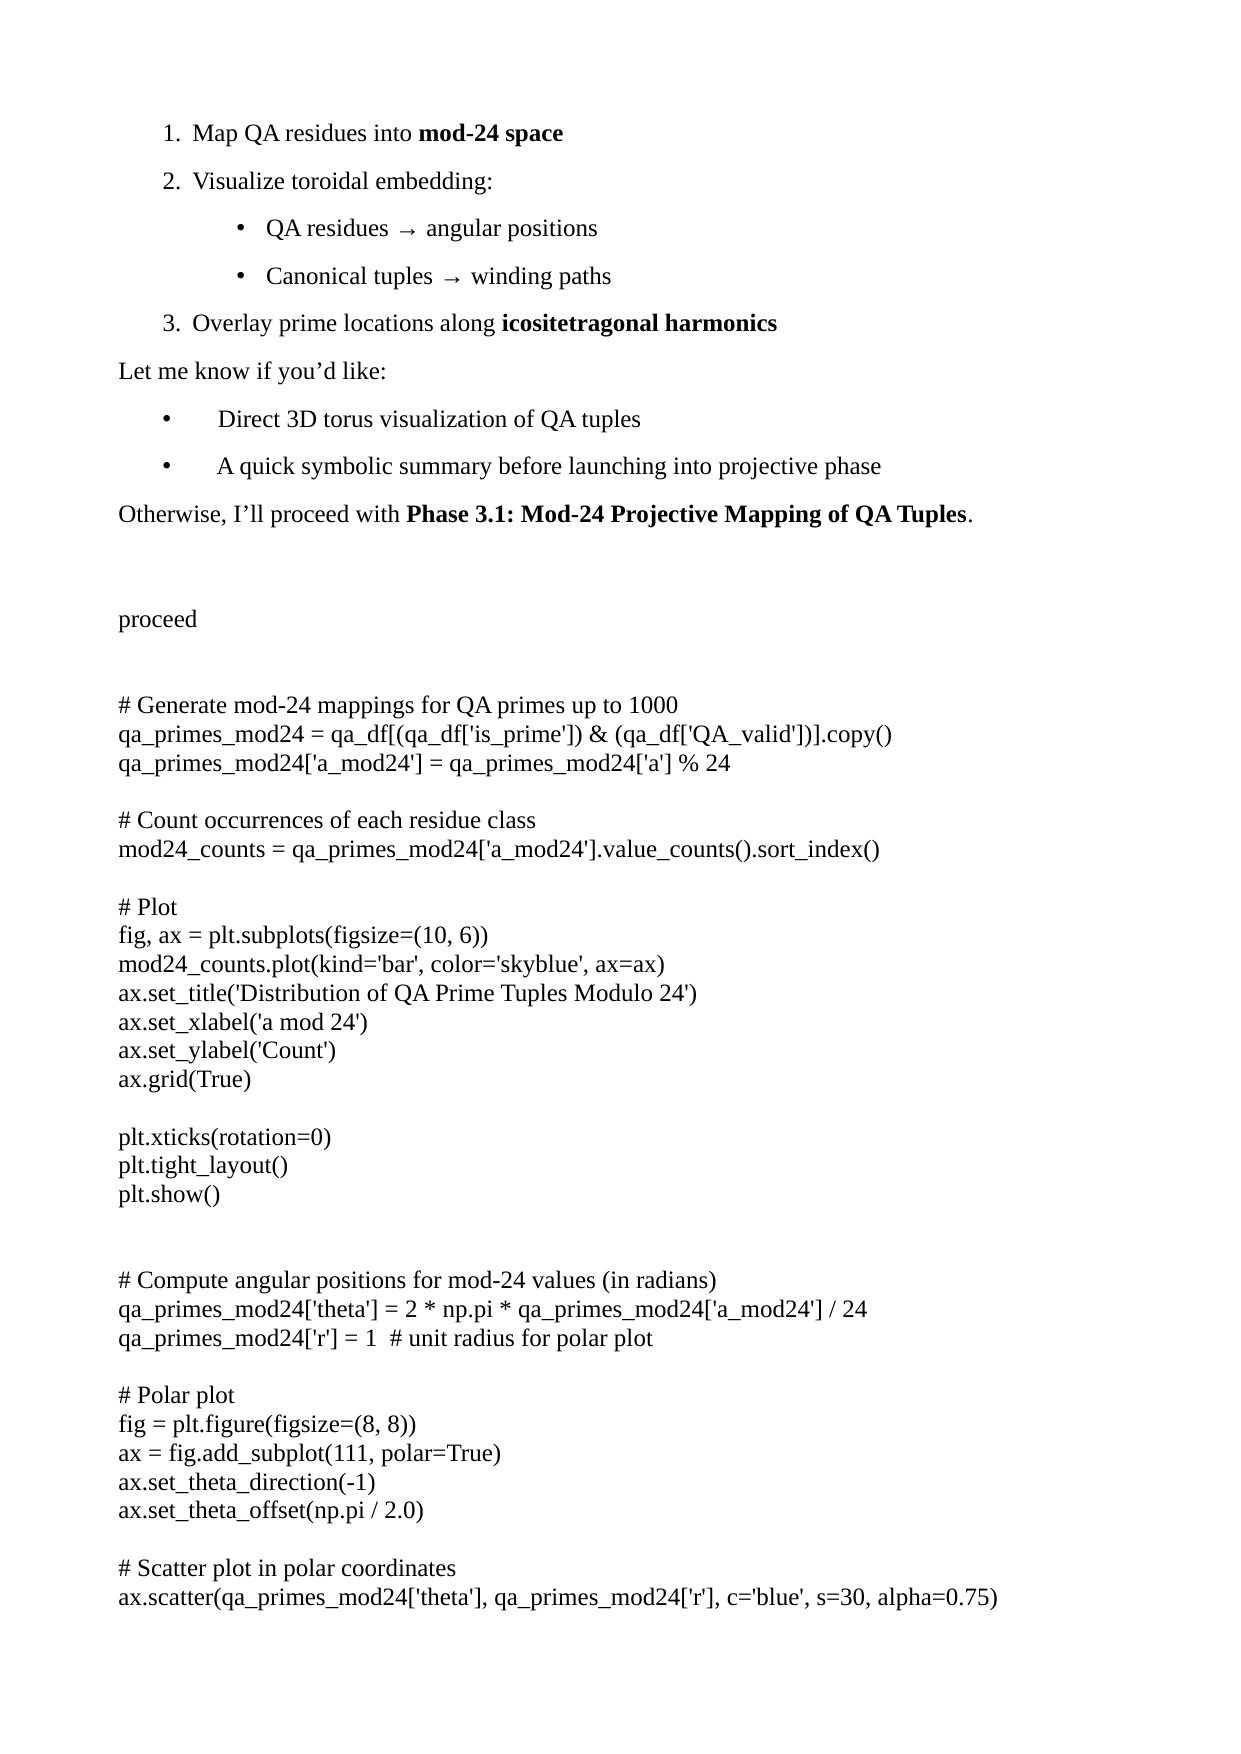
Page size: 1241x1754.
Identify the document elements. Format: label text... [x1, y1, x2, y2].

list 🔁 A quick symbolic summary before launching into projective phase [162, 451, 1122, 480]
text # Scatter plot in polar coordinates [118, 1553, 1122, 1582]
text # Polar plot [118, 1380, 1122, 1409]
text mod24_counts.plot(kind='bar', color='skyblue', ax=ax) [118, 949, 1122, 978]
text ax.set_ylabel('Count') [118, 1035, 1122, 1064]
text qa_primes_mod24['r'] = 1 # unit radius for polar plot [118, 1323, 1122, 1352]
text # Generate mod-24 mappings for QA primes up to 1000 [118, 633, 1122, 719]
text proceed [118, 547, 1122, 633]
text qa_primes_mod24 = qa_df[(qa_df['is_prime']) & (qa_df['QA_valid'])].copy() [118, 719, 1122, 748]
list Visualize toroidal embedding: [162, 166, 1122, 194]
text Let me know if you’d like: [118, 356, 1122, 385]
list Overlay prime locations along icositetragonal harmonics [162, 308, 1122, 337]
text fig = plt.figure(figsize=(8, 8)) [118, 1409, 1122, 1438]
text qa_primes_mod24['a_mod24'] = qa_primes_mod24['a'] % 24 [118, 748, 1122, 777]
text ax.scatter(qa_primes_mod24['theta'], qa_primes_mod24['r'], c='blue', s=30, alpha=0.75) [118, 1582, 1122, 1610]
text qa_primes_mod24['theta'] = 2 * np.pi * qa_primes_mod24['a_mod24'] / 24 [118, 1294, 1122, 1323]
text # Count occurrences of each residue class [118, 805, 1122, 834]
text Otherwise, I’ll proceed with Phase 3.1: Mod-24 Projective Mapping of QA Tuples. [118, 499, 1122, 528]
text ax.set_title('Distribution of QA Prime Tuples Modulo 24') [118, 978, 1122, 1007]
text plt.xticks(rotation=0) [118, 1122, 1122, 1150]
list Map QA residues into mod-24 space [162, 118, 1122, 147]
text ax.set_xlabel('a mod 24') [118, 1007, 1122, 1035]
list Canonical tuples → winding paths [236, 261, 1122, 290]
text plt.show() # Compute angular positions for mod-24 values (in radians) [118, 1179, 1122, 1294]
list QA residues → angular positions [236, 213, 1122, 242]
text ax.set_theta_offset(np.pi / 2.0) [118, 1495, 1122, 1524]
text fig, ax = plt.subplots(figsize=(10, 6)) [118, 920, 1122, 949]
text ax.set_theta_direction(-1) [118, 1467, 1122, 1495]
list 🌀 Direct 3D torus visualization of QA tuples [162, 404, 1122, 432]
text ax = fig.add_subplot(111, polar=True) [118, 1438, 1122, 1467]
text # Plot [118, 892, 1122, 920]
text plt.tight_layout() [118, 1150, 1122, 1179]
text mod24_counts = qa_primes_mod24['a_mod24'].value_counts().sort_index() [118, 834, 1122, 863]
text ax.grid(True) [118, 1064, 1122, 1093]
